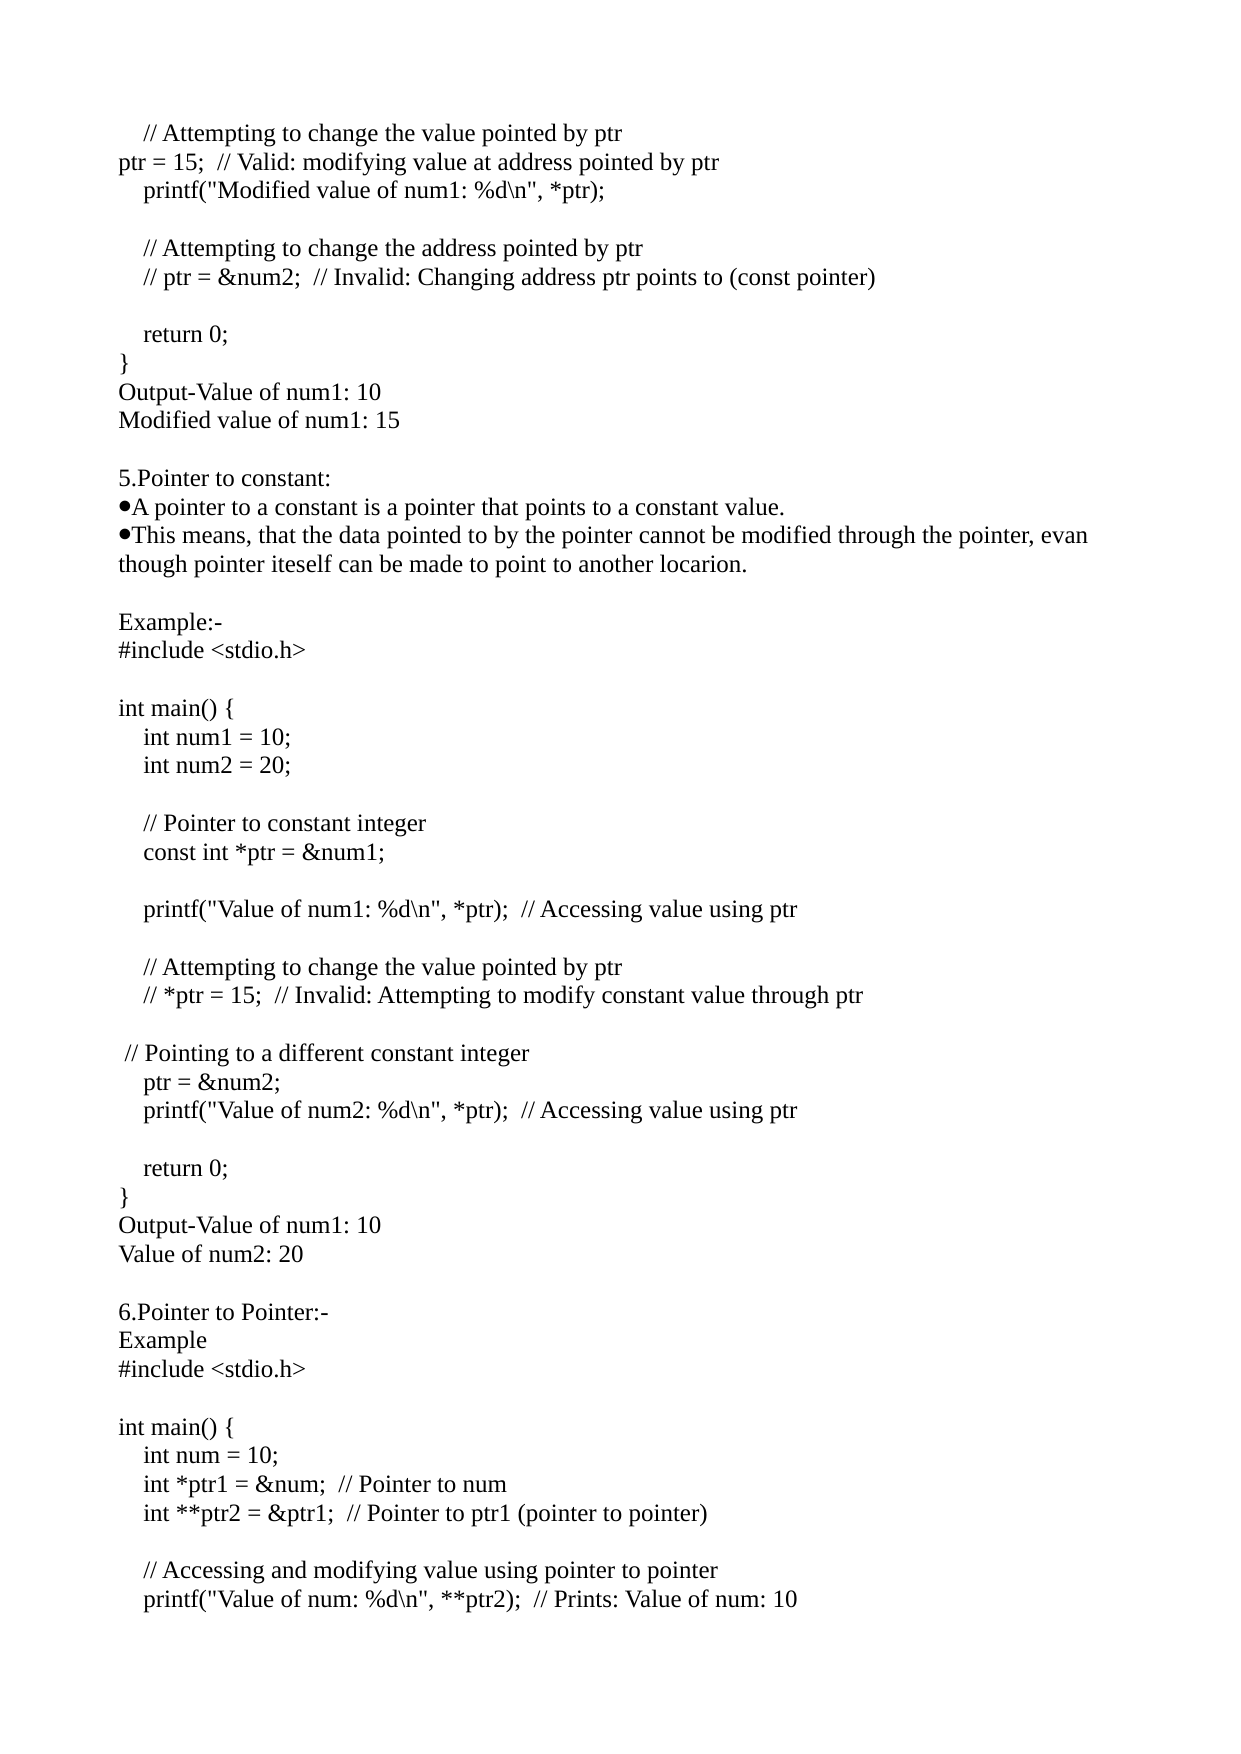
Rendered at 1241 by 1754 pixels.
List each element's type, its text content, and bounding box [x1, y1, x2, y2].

text int num2 = 20; [118, 751, 1122, 779]
text return 0; [118, 319, 1122, 348]
text // Pointing to a different constant integer [118, 1038, 1122, 1067]
text printf("Value of num: %d\n", **ptr2); // Prints: Value of num: 10 [118, 1584, 1122, 1613]
text int main() { [118, 1412, 1122, 1441]
text // *ptr = 15; // Invalid: Attempting to modify constant value through ptr [118, 981, 1122, 1009]
text ⦁This means, that the data pointed to by the pointer cannot be modified through the pointer, evan though pointer iteself can be made to point to another locarion. [118, 521, 1122, 578]
text ⦁A pointer to a constant is a pointer that points to a constant value. [118, 492, 1122, 521]
text int **ptr2 = &ptr1; // Pointer to ptr1 (pointer to pointer) [118, 1498, 1122, 1527]
text 6.Pointer to Pointer:- [118, 1297, 1122, 1326]
text Example:- [118, 607, 1122, 636]
text // Attempting to change the value pointed by ptr [118, 118, 1122, 147]
text ptr = &num2; [118, 1067, 1122, 1096]
text // Pointer to constant integer [118, 808, 1122, 837]
text const int *ptr = &num1; [118, 837, 1122, 866]
text ptr = 15; // Valid: modifying value at address pointed by ptr [118, 147, 1122, 176]
text #include <stdio.h> [118, 636, 1122, 664]
text int num = 10; [118, 1441, 1122, 1469]
text printf("Value of num1: %d\n", *ptr); // Accessing value using ptr [118, 894, 1122, 923]
text return 0; [118, 1153, 1122, 1182]
text #include <stdio.h> [118, 1354, 1122, 1383]
text Output-Value of num1: 10 [118, 1211, 1122, 1239]
text int *ptr1 = &num; // Pointer to num [118, 1469, 1122, 1498]
text int num1 = 10; [118, 722, 1122, 751]
text printf("Modified value of num1: %d\n", *ptr); [118, 176, 1122, 204]
text Example [118, 1326, 1122, 1354]
text Value of num2: 20 [118, 1239, 1122, 1268]
text printf("Value of num2: %d\n", *ptr); // Accessing value using ptr [118, 1096, 1122, 1124]
text // Attempting to change the address pointed by ptr [118, 233, 1122, 262]
text } [118, 1182, 1122, 1211]
text // ptr = &num2; // Invalid: Changing address ptr points to (const pointer) [118, 262, 1122, 291]
text } [118, 348, 1122, 377]
text int main() { [118, 693, 1122, 722]
text // Attempting to change the value pointed by ptr [118, 952, 1122, 981]
text Output-Value of num1: 10 [118, 377, 1122, 406]
text // Accessing and modifying value using pointer to pointer [118, 1556, 1122, 1584]
text 5.Pointer to constant: [118, 463, 1122, 492]
text Modified value of num1: 15 [118, 406, 1122, 434]
